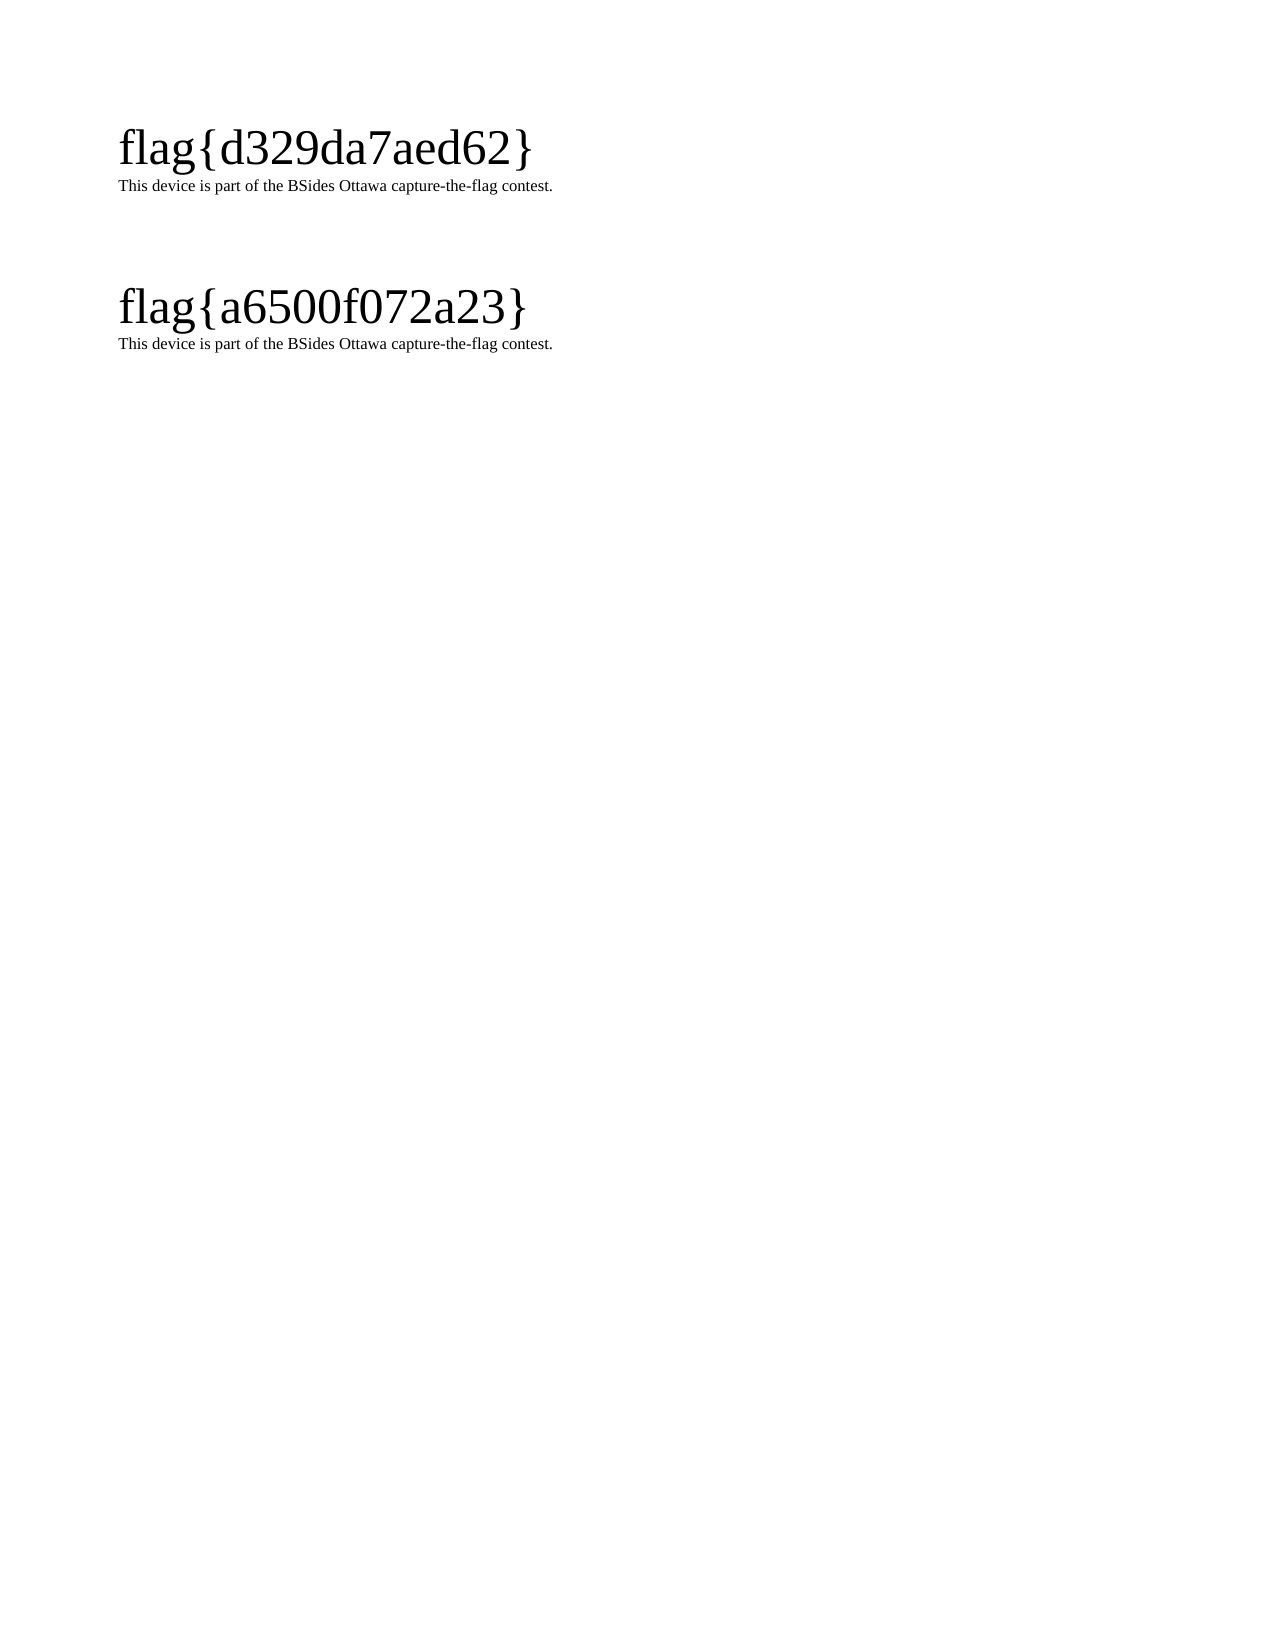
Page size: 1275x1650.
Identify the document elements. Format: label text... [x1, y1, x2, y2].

text This device is part of the BSides Ottawa capture-the-flag contest. [118, 176, 1157, 195]
text flag{d329da7aed62} [118, 118, 1157, 176]
text This device is part of the BSides Ottawa capture-the-flag contest. [118, 334, 1157, 353]
text flag{a6500f072a23} [118, 276, 1157, 334]
